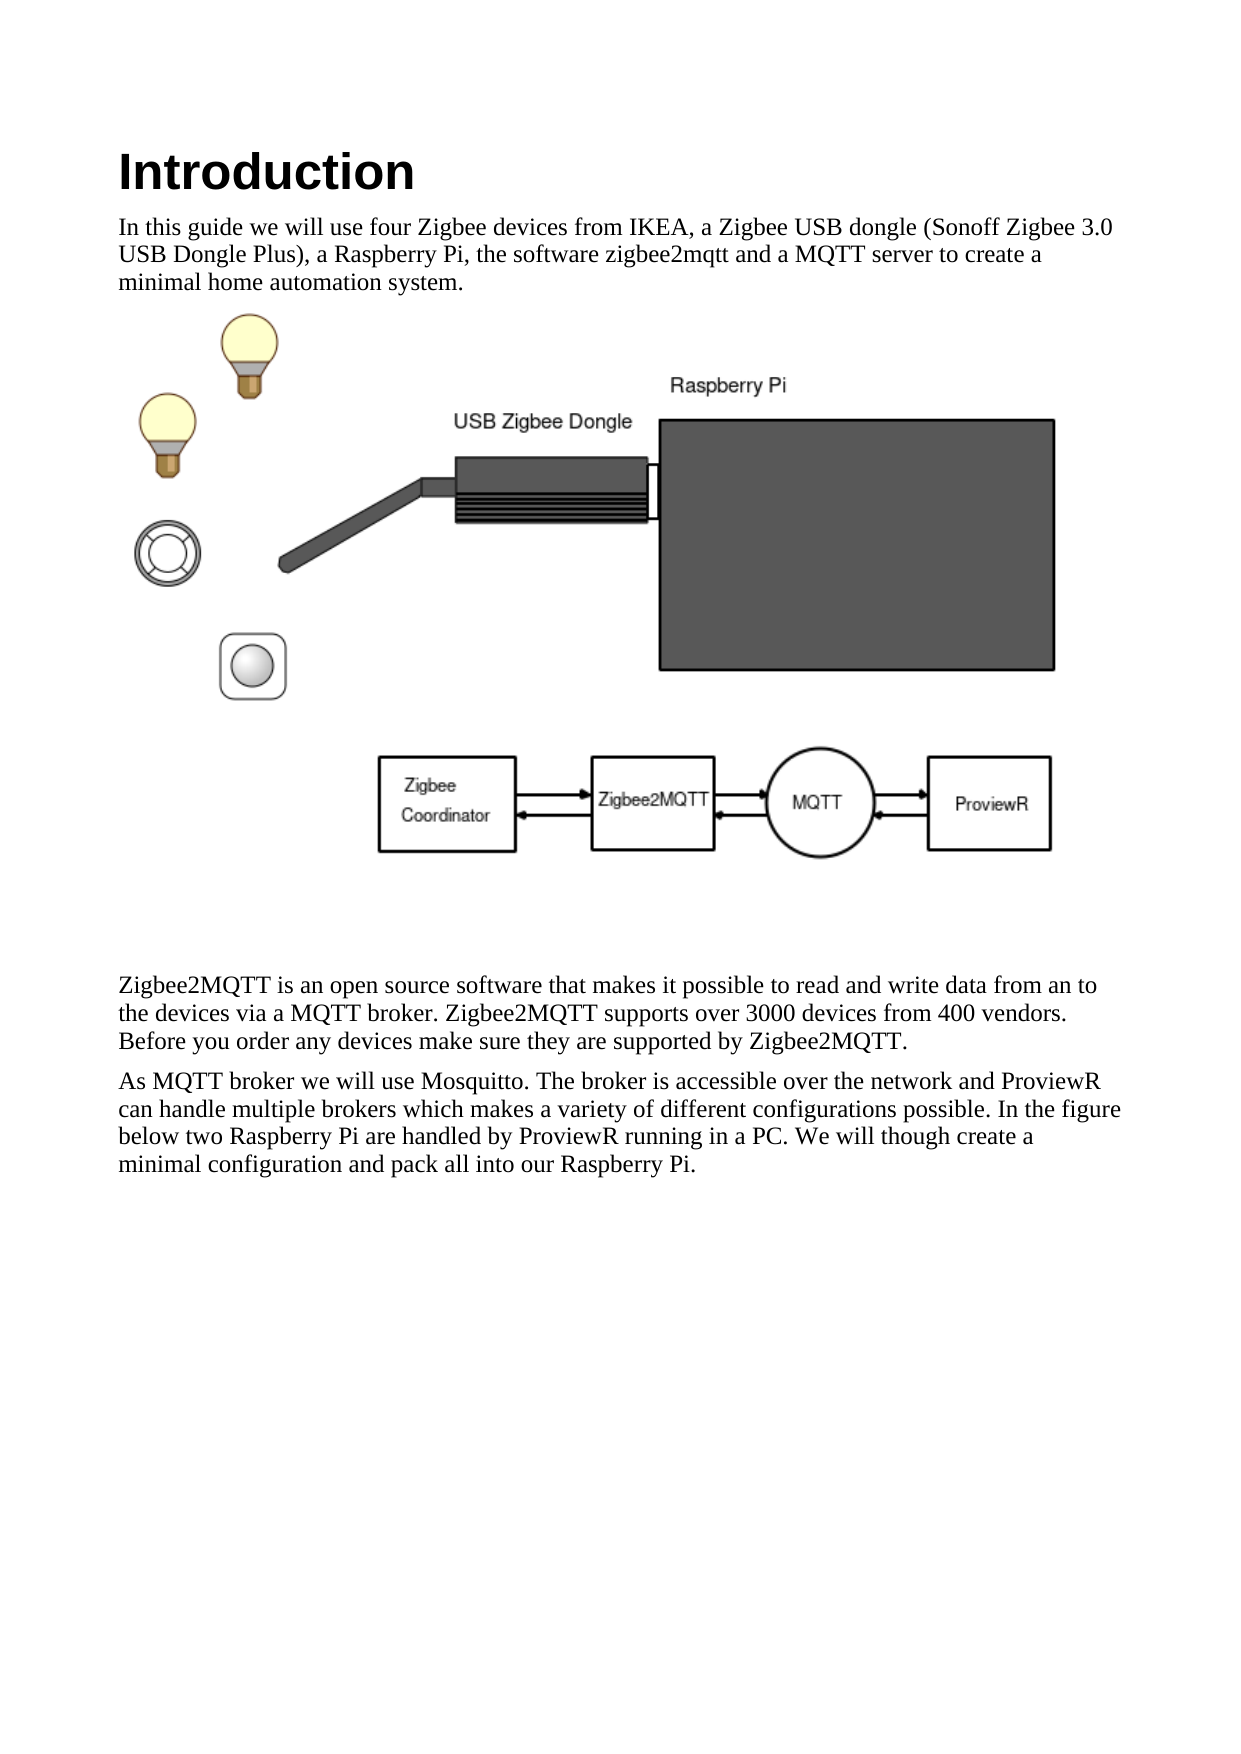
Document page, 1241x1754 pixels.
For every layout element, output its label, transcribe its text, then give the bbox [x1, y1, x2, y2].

text In this guide we will use four Zigbee devices from IKEA, a Zigbee USB dongle (Sonoff Zigbee 3.0 USB Dongle Plus), a Raspberry Pi, the software zigbee2mqtt and a MQTT server to create a minimal home automation system. [118, 213, 1122, 296]
subtitle Introduction [118, 143, 1122, 200]
picture [118, 308, 1132, 891]
text As MQTT broker we will use Mosquitto. The broker is accessible over the network and ProviewR can handle multiple brokers which makes a variety of different configurations possible. In the figure below two Raspberry Pi are handled by ProviewR running in a PC. We will though create a minimal configuration and pack all into our Raspberry Pi. [118, 1067, 1122, 1178]
text Zigbee2MQTT is an open source software that makes it possible to read and write data from an to the devices via a MQTT broker. Zigbee2MQTT supports over 3000 devices from 400 vendors. Before you order any devices make sure they are supported by Zigbee2MQTT. [118, 971, 1122, 1054]
